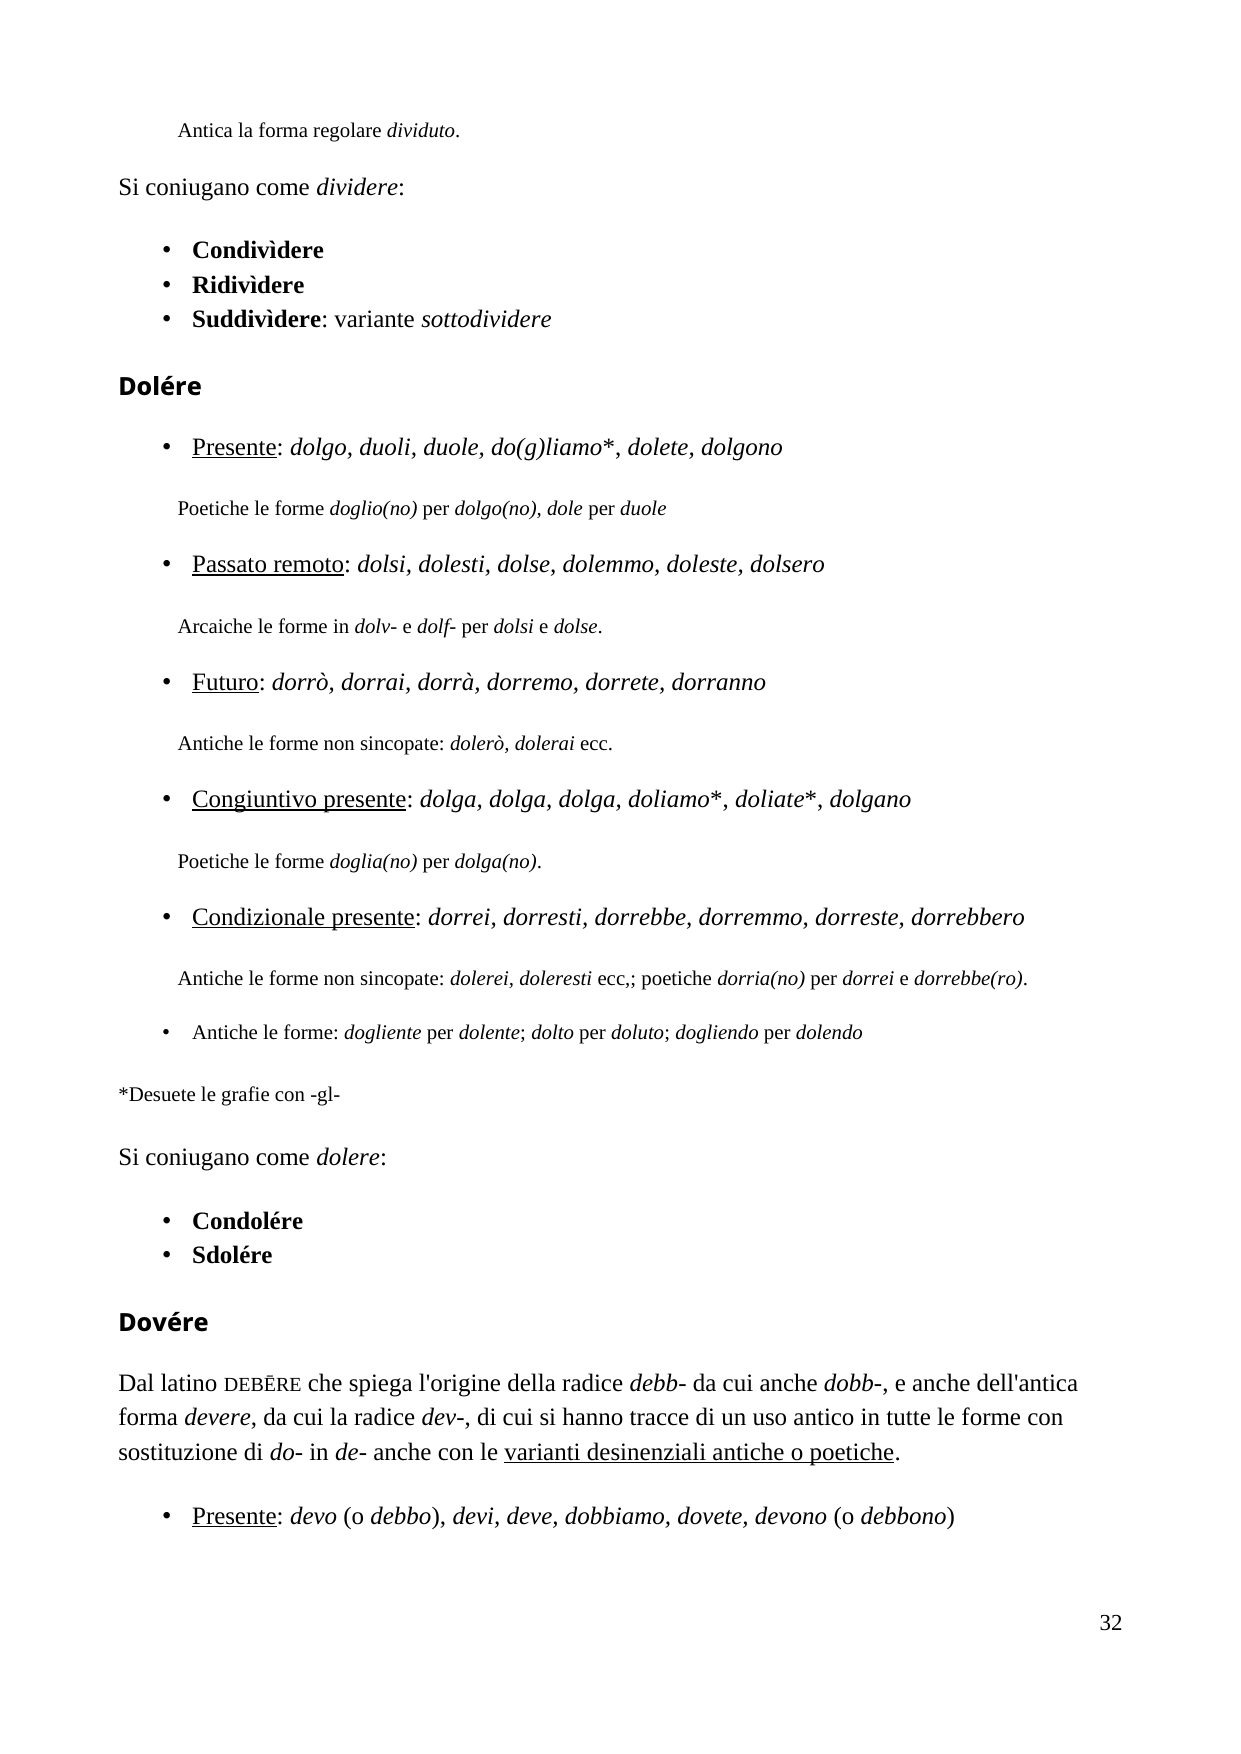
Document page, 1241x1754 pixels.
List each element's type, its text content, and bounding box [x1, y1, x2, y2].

list Ridivìdere [162, 270, 1122, 299]
list Poetiche le forme doglia(no) per dolga(no). [177, 848, 1122, 873]
list Presente: dolgo, duoli, duole, do(g)liamo*, dolete, dolgono [162, 432, 1122, 461]
list Poetiche le forme doglio(no) per dolgo(no), dole per duole [177, 496, 1122, 520]
subtitle Dovére [118, 1304, 1122, 1338]
list Presente: devo (o debbo), devi, deve, dobbiamo, dovete, devono (o debbono) [162, 1501, 1122, 1529]
list Arcaiche le forme in dolv- e dolf- per dolsi e dolse. [177, 613, 1122, 638]
list Condolére [162, 1206, 1122, 1234]
list Antica la forma regolare dividuto. [177, 118, 1122, 142]
list Antiche le forme non sincopate: dolerò, dolerai ecc. [177, 731, 1122, 755]
text Si coniugano come dividere: [118, 172, 1122, 200]
list Congiuntivo presente: dolga, dolga, dolga, doliamo*, doliate*, dolgano [162, 784, 1122, 813]
list Antiche le forme: dogliente per dolente; dolto per doluto; dogliendo per dolendo [162, 1019, 1122, 1044]
text *Desuete le grafie con -gl- [118, 1078, 1122, 1107]
list Condizionale presente: dorrei, dorresti, dorrebbe, dorremmo, dorreste, dorrebbero [162, 902, 1122, 931]
subtitle Dolére [118, 368, 1122, 403]
list Futuro: dorrò, dorrai, dorrà, dorremo, dorrete, dorranno [162, 667, 1122, 696]
list Condivìdere [162, 236, 1122, 264]
list Sdolére [162, 1240, 1122, 1269]
text Si coniugano come dolere: [118, 1142, 1122, 1171]
list Antiche le forme non sincopate: dolerei, doleresti ecc,; poetiche dorria(no) per dorrei e dorrebbe(ro). [177, 966, 1122, 990]
text Dal latino debēre che spiega l'origine della radice debb- da cui anche dobb-, e anche dell'antica forma devere, da cui la radice dev-, di cui si hanno tracce di un uso antico in tutte le forme con sostituzione di do- in de- anche con le varianti desinenziali antiche o poetiche. [118, 1368, 1122, 1466]
list Suddivìdere: variante sottodividere [162, 304, 1122, 333]
list Passato remoto: dolsi, dolesti, dolse, dolemmo, doleste, dolsero [162, 549, 1122, 578]
